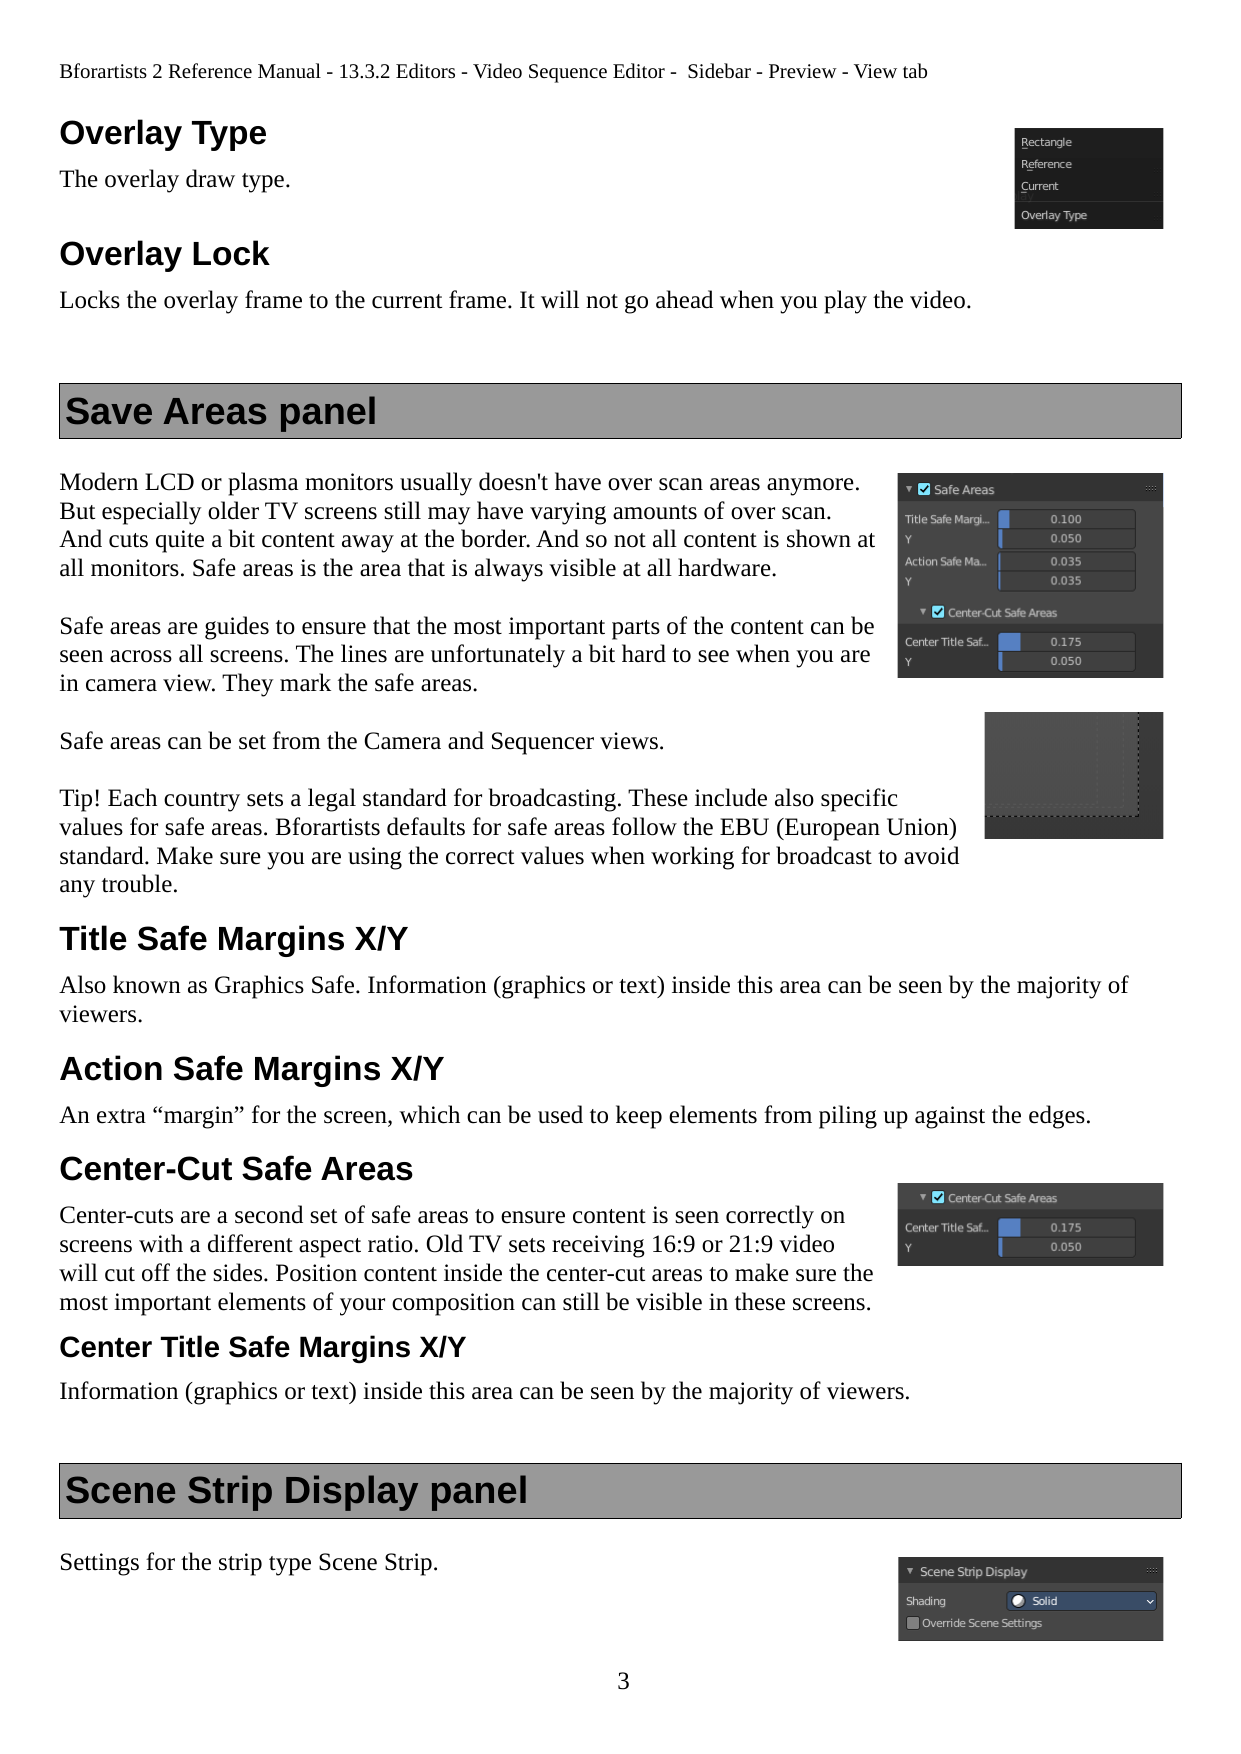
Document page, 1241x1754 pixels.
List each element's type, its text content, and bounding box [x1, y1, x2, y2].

text Locks the overlay frame to the current frame. It will not go ahead when you play the video. [59, 285, 1181, 313]
subtitle Center-Cut Safe Areas [59, 1149, 1181, 1188]
text The overlay draw type. [59, 164, 1014, 192]
text [1164, 164, 1181, 192]
text Settings for the strip type Scene Strip. [59, 1547, 1181, 1575]
subtitle Overlay Lock [59, 234, 1181, 272]
picture [1014, 128, 1164, 229]
subtitle Center Title Safe Margins X/Y [59, 1330, 1181, 1364]
text Tip! Each country sets a legal standard for broadcasting. These include also specific values for safe areas. Bforartists defaults for safe areas follow the EBU (European Union) standard. Make sure you are using the correct values when working for broadcast to avoid any trouble. [59, 783, 1181, 898]
text Safe areas can be set from the Camera and Sequencer views. [59, 726, 984, 754]
picture [897, 473, 1164, 678]
text An extra “margin” for the screen, which can be used to keep elements from piling up against the edges. [59, 1100, 1181, 1128]
text Information (graphics or text) inside this area can be seen by the majority of viewers. [59, 1376, 1181, 1405]
subtitle Overlay Type [59, 113, 1181, 151]
table_header Scene Strip Display panel [60, 1464, 1181, 1518]
table_header Save Areas panel [60, 384, 1181, 438]
text Center-cuts are a second set of safe areas to ensure content is seen correctly on screens with a different aspect ratio. Old TV sets receiving 16:9 or 21:9 video will cut off the sides. Position content inside the center-cut areas to make sure the most important elements of your composition can still be visible in these screens. [59, 1200, 1181, 1315]
subtitle Title Safe Margins X/Y [59, 919, 1181, 958]
text Modern LCD or plasma monitors usually doesn't have over scan areas anymore. But especially older TV screens still may have varying amounts of over scan. And cuts quite a bit content away at the border. And so not all content is shown at all monitors. Safe areas is the area that is always visible at all hardware. [59, 467, 1181, 582]
text Safe areas are guides to ensure that the most important parts of the content can be seen across all screens. The lines are unfortunately a bit hard to see when you are in camera view. They mark the safe areas. [59, 611, 1181, 697]
text Also known as Graphics Safe. Information (graphics or text) inside this area can be seen by the majority of viewers. [59, 970, 1181, 1028]
picture [897, 1183, 1164, 1266]
picture [898, 1557, 1164, 1641]
subtitle Action Safe Margins X/Y [59, 1048, 1181, 1087]
picture [984, 712, 1164, 839]
